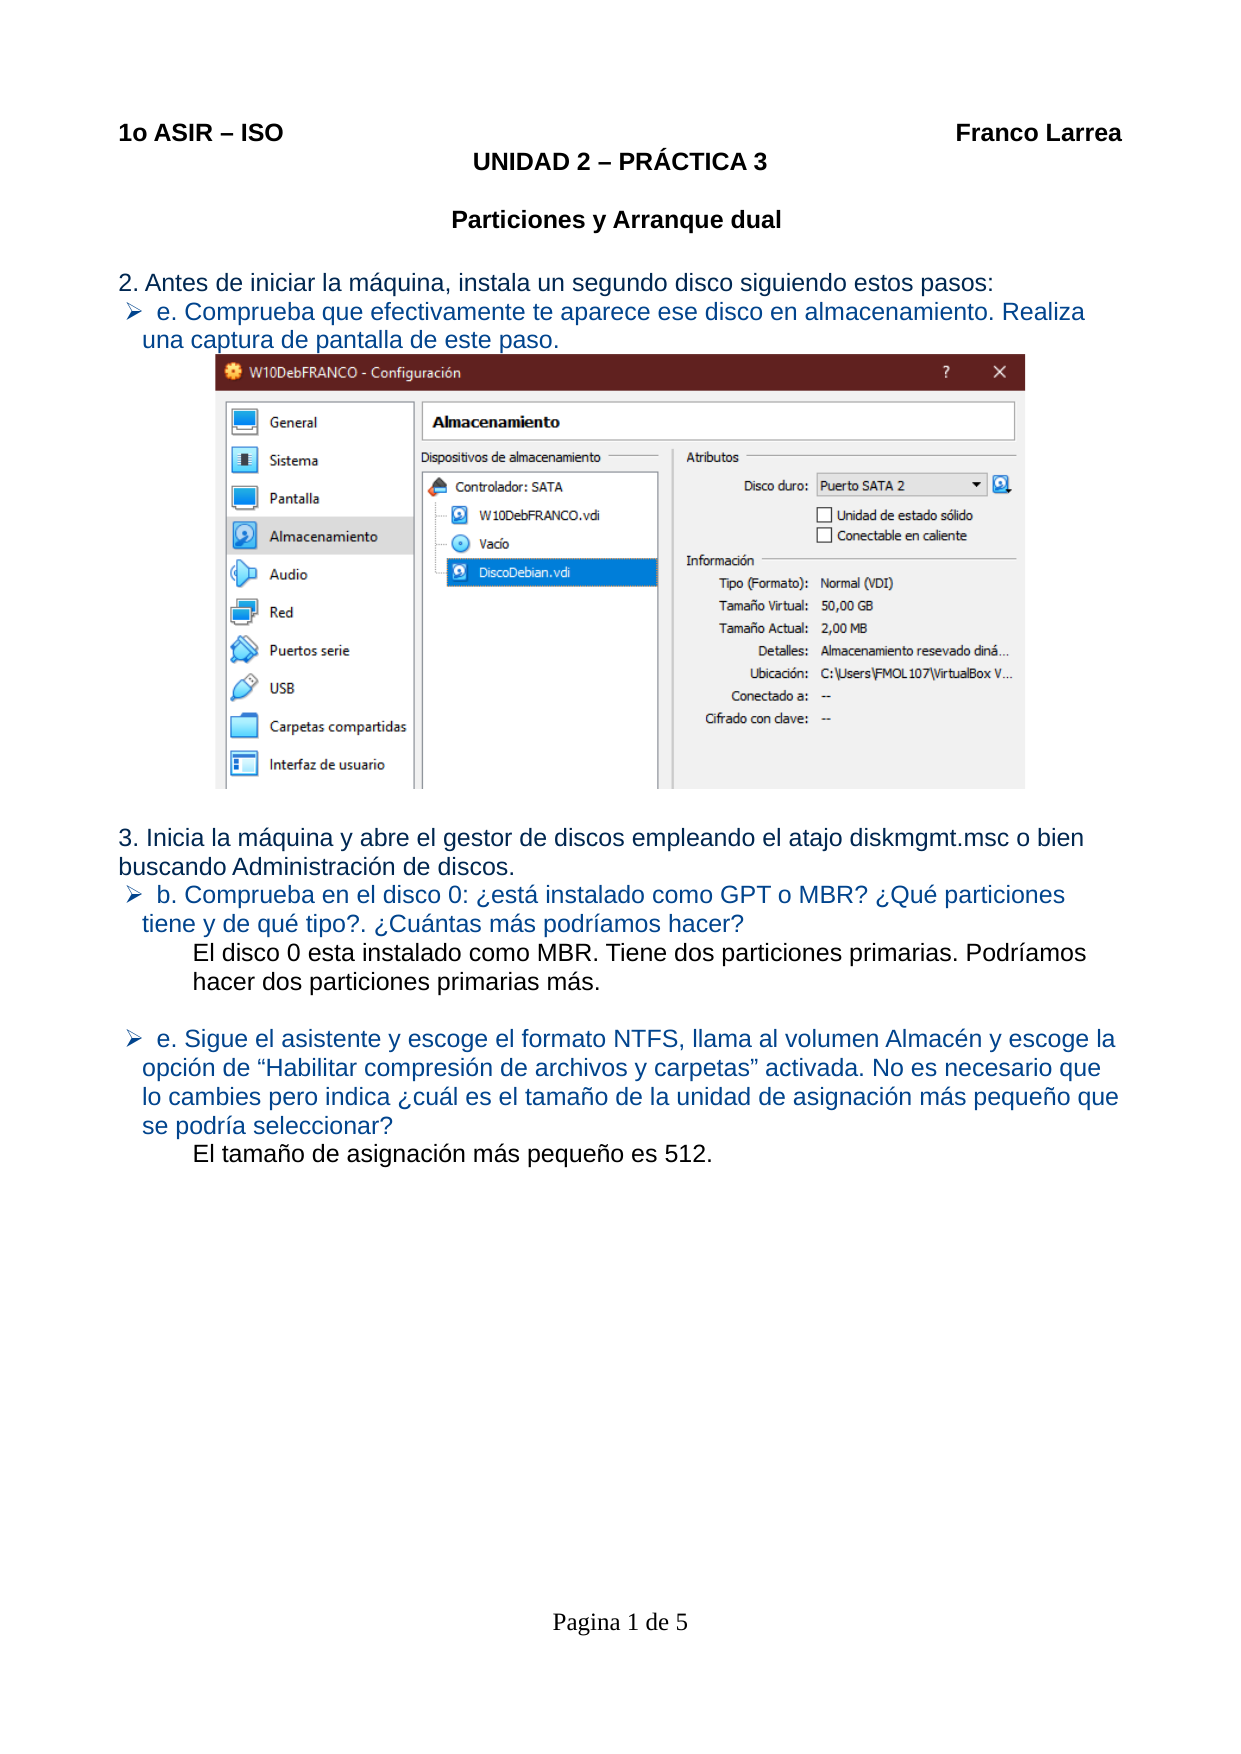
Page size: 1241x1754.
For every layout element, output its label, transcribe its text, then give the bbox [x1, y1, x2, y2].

subtitle 3. Inicia la máquina y abre el gestor de discos empleando el atajo diskmgmt.msc o bien buscando Administración de discos. [118, 823, 1122, 880]
subtitle e. Sigue el asistente y escoge el formato NTFS, llama al volumen Almacén y escoge la opción de “Habilitar compresión de archivos y carpetas” activada. No es necesario que lo cambies pero indica ¿cuál es el tamaño de la unidad de asignación más pequeño que se podría seleccionar? [124, 1024, 1122, 1139]
text Particiones y Arranque dual [118, 205, 1122, 234]
text El tamaño de asignación más pequeño es 512. [192, 1139, 1122, 1168]
text El disco 0 esta instalado como MBR. Tiene dos particiones primarias. Podríamos hacer dos particiones primarias más. [192, 938, 1122, 996]
subtitle 2. Antes de iniciar la máquina, instala un segundo disco siguiendo estos pasos: [118, 268, 1122, 297]
subtitle e. Comprueba que efectivamente te aparece ese disco en almacenamiento. Realiza una captura de pantalla de este paso. [124, 297, 1122, 354]
subtitle b. Comprueba en el disco 0: ¿está instalado como GPT o MBR? ¿Qué particiones tiene y de qué tipo?. ¿Cuántas más podríamos hacer? [124, 880, 1122, 938]
picture [215, 354, 1025, 789]
